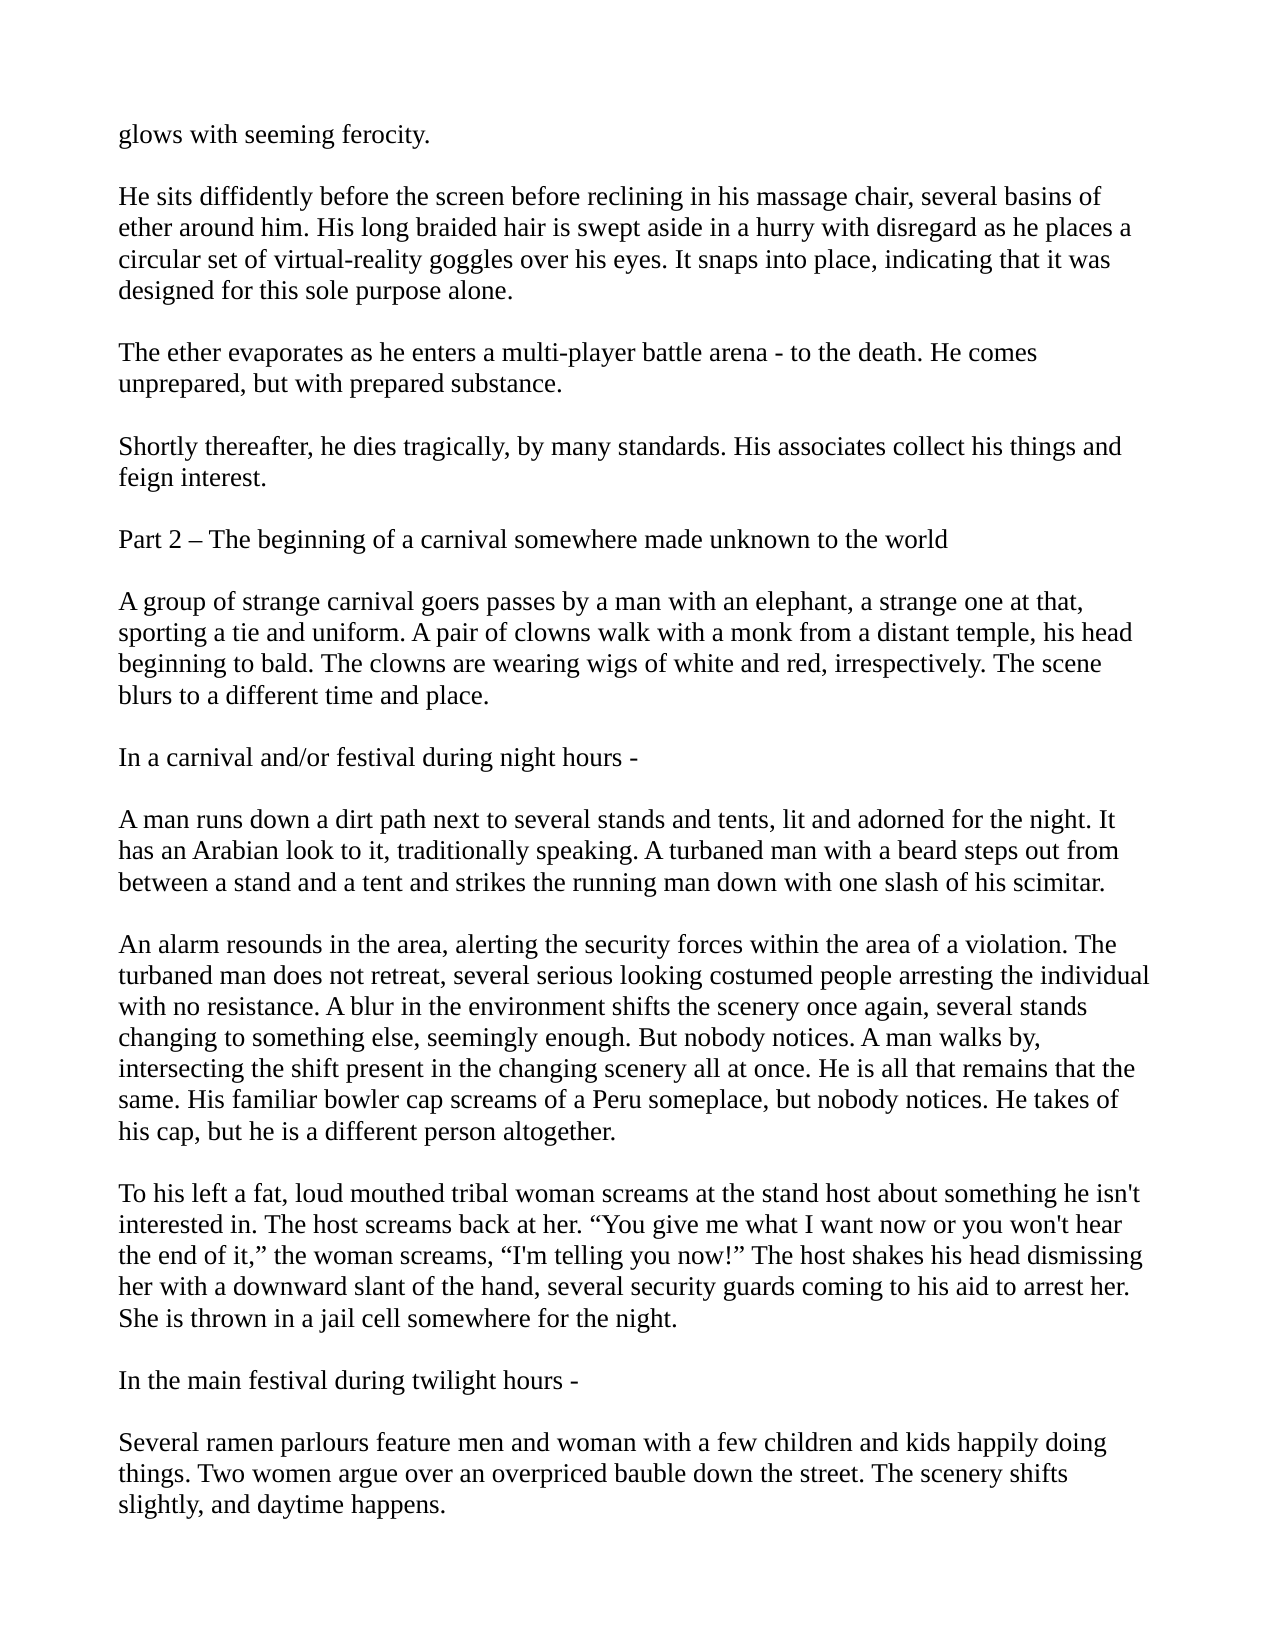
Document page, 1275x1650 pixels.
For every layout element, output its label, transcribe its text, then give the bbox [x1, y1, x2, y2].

text In a carnival and/or festival during night hours - [118, 741, 1157, 772]
text glows with seeming ferocity. [118, 118, 1157, 149]
text He sits diffidently before the screen before reclining in his massage chair, several basins of ether around him. His long braided hair is swept aside in a hurry with disregard as he places a circular set of virtual-reality goggles over his eyes. It snaps into place, indicating that it was designed for this sole purpose alone. [118, 180, 1157, 305]
text An alarm resounds in the area, alerting the security forces within the area of a violation. The turbaned man does not retreat, several serious looking costumed people arresting the individual with no resistance. A blur in the environment shifts the scenery once again, several stands changing to something else, seemingly enough. But nobody notices. A man walks by, intersecting the shift present in the changing scenery all at once. He is all that remains that the same. His familiar bowler cap screams of a Peru someplace, but nobody notices. He takes of his cap, but he is a different person altogether. [118, 928, 1157, 1146]
text To his left a fat, loud mouthed tribal woman screams at the stand host about something he isn't interested in. The host screams back at her. “You give me what I want now or you won't hear the end of it,” the woman screams, “I'm telling you now!” The host shakes his head dismissing her with a downward slant of the hand, several security guards coming to his aid to arrest her. She is thrown in a jail cell somewhere for the night. [118, 1177, 1157, 1333]
text Shortly thereafter, he dies tragically, by many standards. His associates collect his things and feign interest. [118, 429, 1157, 492]
text The ether evaporates as he enters a multi-player battle arena - to the death. He comes unprepared, but with prepared substance. [118, 336, 1157, 398]
text In the main festival during twilight hours - [118, 1364, 1157, 1395]
text Part 2 – The beginning of a carnival somewhere made unknown to the world [118, 523, 1157, 554]
text Several ramen parlours feature men and woman with a few children and kids happily doing things. Two women argue over an overpriced bauble down the street. The scenery shifts slightly, and daytime happens. [118, 1426, 1157, 1520]
text A group of strange carnival goers passes by a man with an elephant, a strange one at that, sporting a tie and uniform. A pair of clowns walk with a monk from a distant temple, his head beginning to bald. The clowns are wearing wigs of white and red, irrespectively. The scene blurs to a different time and place. [118, 585, 1157, 710]
text A man runs down a dirt path next to several stands and tents, lit and adorned for the night. It has an Arabian look to it, traditionally speaking. A turbaned man with a beard steps out from between a stand and a tent and strikes the running man down with one slash of his scimitar. [118, 803, 1157, 897]
